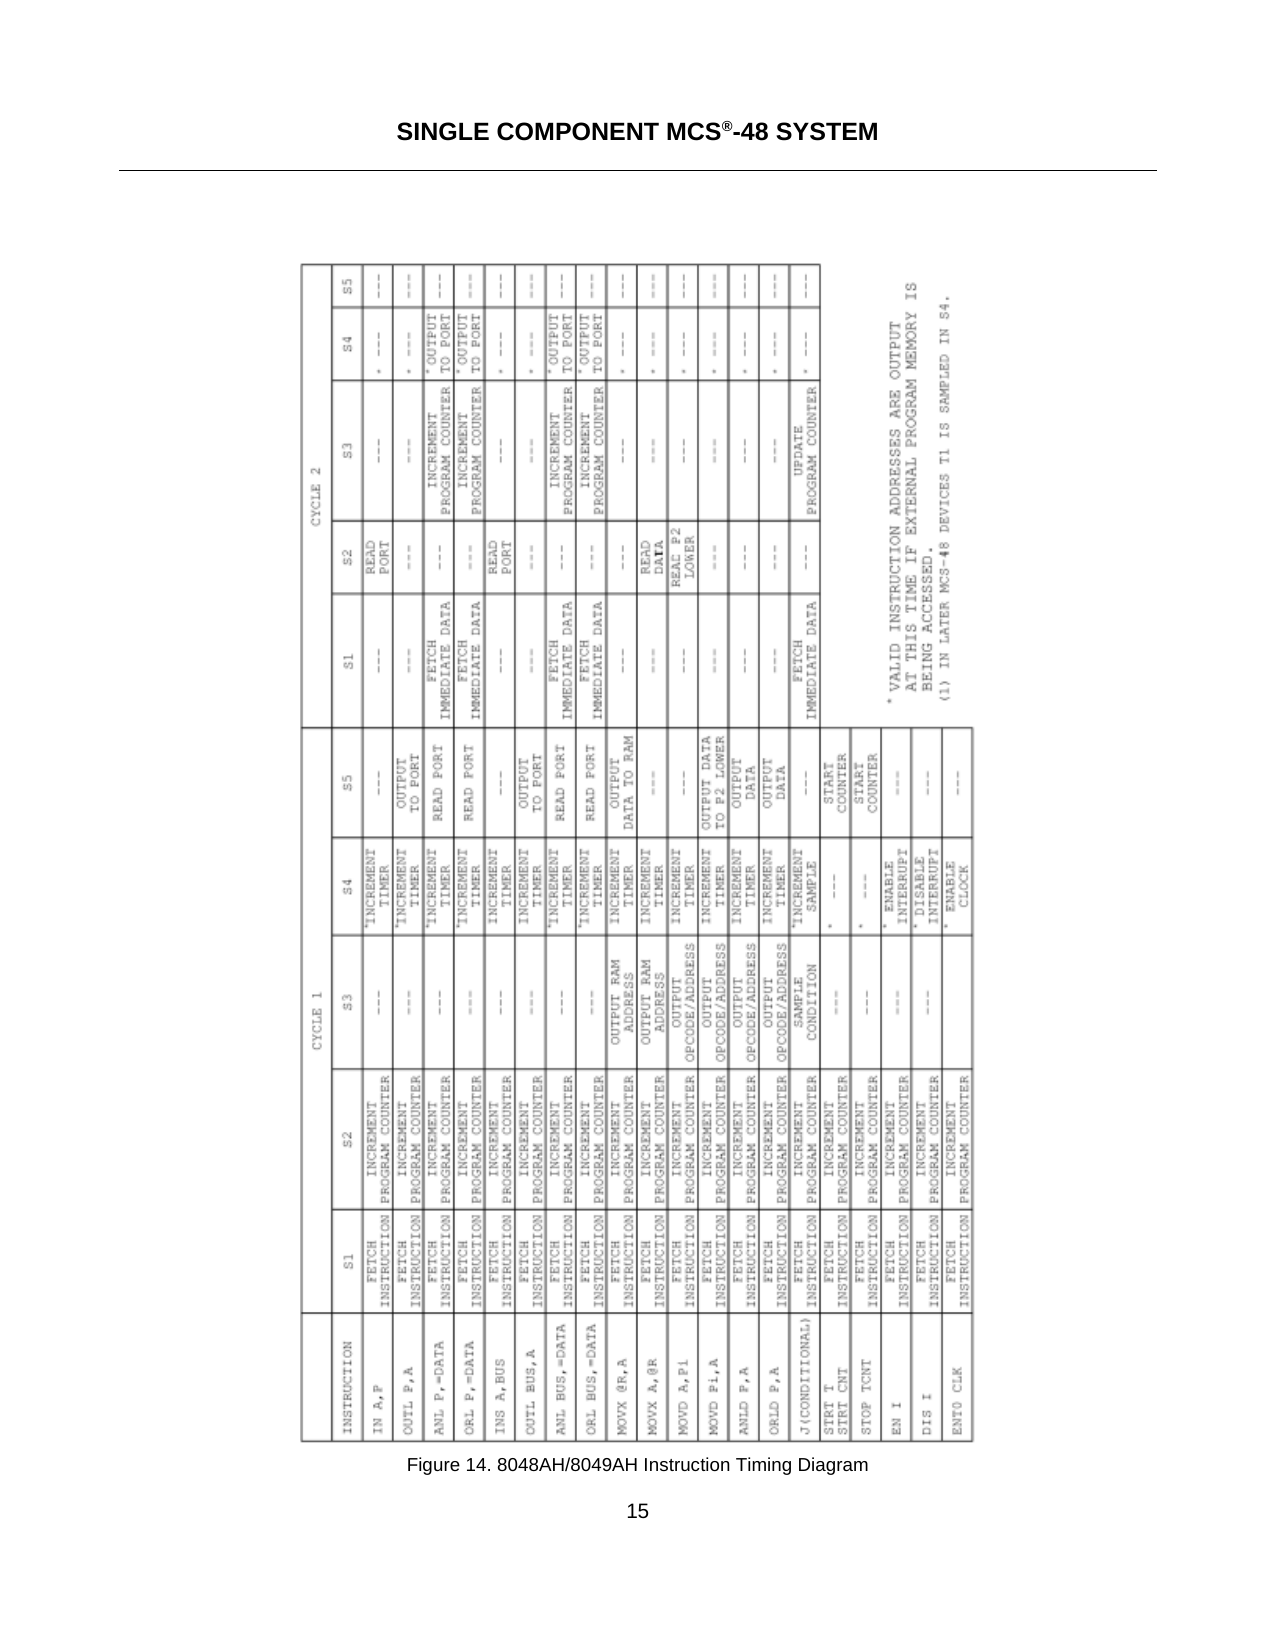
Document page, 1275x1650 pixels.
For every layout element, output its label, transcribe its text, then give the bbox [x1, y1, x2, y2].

text Figure 14. 8048AH/8049AH Instruction Timing Diagram [118, 254, 1157, 1476]
picture [300, 253, 975, 1444]
